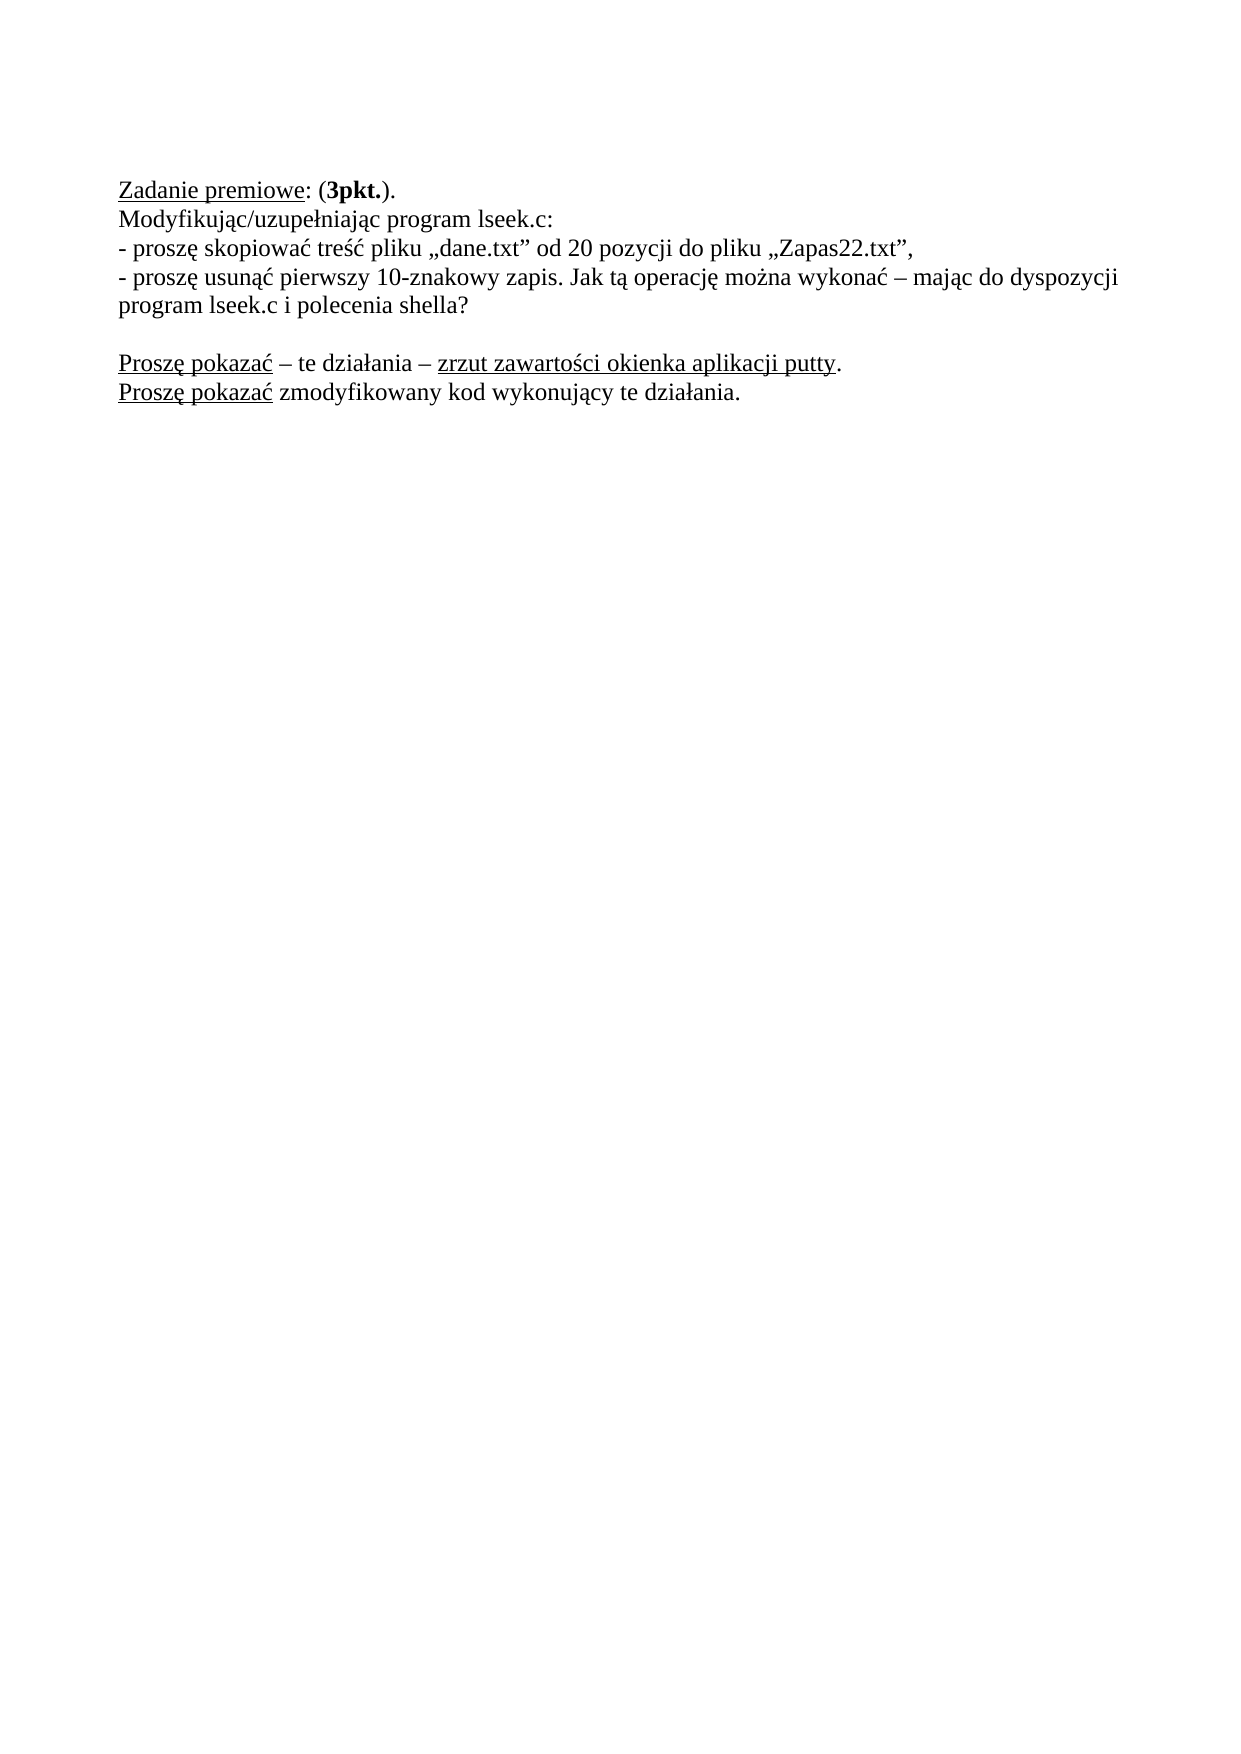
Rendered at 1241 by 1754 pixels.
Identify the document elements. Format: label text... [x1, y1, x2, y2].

text Proszę pokazać – te działania – zrzut zawartości okienka aplikacji putty. [118, 348, 1122, 377]
text - proszę skopiować treść pliku „dane.txt” od 20 pozycji do pliku „Zapas22.txt”, [118, 233, 1122, 262]
text Zadanie premiowe: (3pkt.). [118, 176, 1122, 204]
text Modyfikując/uzupełniając program lseek.c: [118, 204, 1122, 233]
text Proszę pokazać zmodyfikowany kod wykonujący te działania. [118, 377, 1122, 406]
text - proszę usunąć pierwszy 10-znakowy zapis. Jak tą operację można wykonać – mając do dyspozycji program lseek.c i polecenia shella? [118, 262, 1122, 319]
